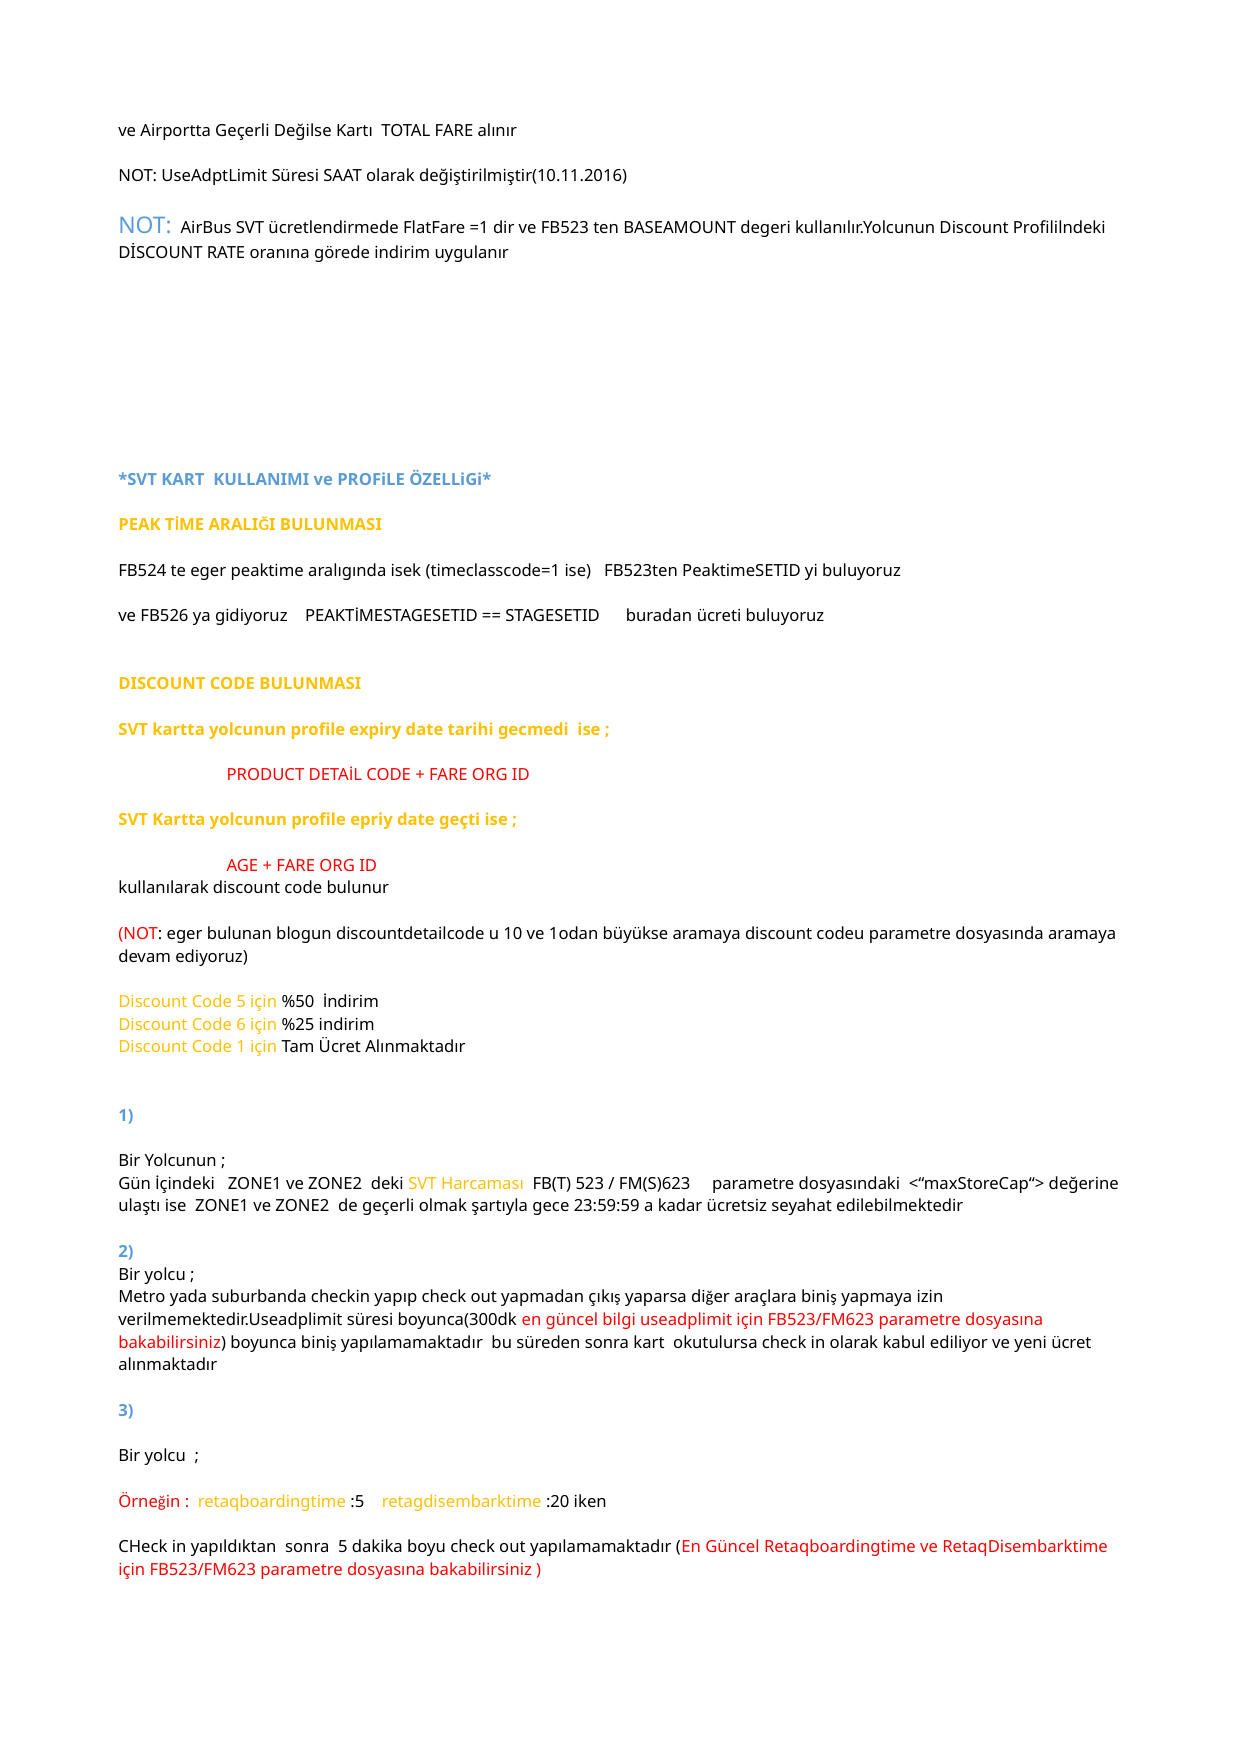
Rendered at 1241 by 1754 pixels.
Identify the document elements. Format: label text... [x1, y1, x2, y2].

text (NOT: eger bulunan blogun discountdetailcode u 10 ve 1odan büyükse aramaya discount codeu parametre dosyasında aramaya devam ediyoruz) [118, 921, 1122, 967]
text Bir Yolcunun ; [118, 1148, 1122, 1171]
text Örneğin : retaqboardingtime :5 retagdisembarktime :20 iken [118, 1489, 1122, 1512]
text DISCOUNT CODE BULUNMASI [118, 672, 1122, 694]
text FB524 te eger peaktime aralıgında isek (timeclasscode=1 ise) FB523ten PeaktimeSETID yi buluyoruz [118, 558, 1122, 581]
text Discount Code 1 için Tam Ücret Alınmaktadır [118, 1035, 1122, 1058]
text ve Airportta Geçerli Değilse Kartı TOTAL FARE alınır [118, 118, 1122, 141]
text CHeck in yapıldıktan sonra 5 dakika boyu check out yapılamamaktadır (En Güncel Retaqboardingtime ve RetaqDisembarktime için FB523/FM623 parametre dosyasına bakabilirsiniz ) [118, 1534, 1122, 1580]
text 3) [118, 1398, 1122, 1421]
text *SVT KART KULLANIMI ve PROFiLE ÖZELLiGi* [118, 467, 1122, 490]
text Discount Code 6 için %25 indirim [118, 1012, 1122, 1035]
text Bir yolcu ; [118, 1262, 1122, 1285]
text Gün İçindeki ZONE1 ve ZONE2 deki SVT Harcaması FB(T) 523 / FM(S)623 parametre dosyasındaki <“maxStoreCap“> değerine ulaştı ise ZONE1 ve ZONE2 de geçerli olmak şartıyla gece 23:59:59 a kadar ücretsiz seyahat edilebilmektedir [118, 1171, 1122, 1217]
text SVT kartta yolcunun profile expiry date tarihi gecmedi ise ; [118, 717, 1122, 740]
text SVT Kartta yolcunun profile epriy date geçti ise ; [118, 808, 1122, 831]
text NOT: UseAdptLimit Süresi SAAT olarak değiştirilmiştir(10.11.2016) [118, 163, 1122, 186]
text NOT: AirBus SVT ücretlendirmede FlatFare =1 dir ve FB523 ten BASEAMOUNT degeri kullanılır.Yolcunun Discount Profililndeki DİSCOUNT RATE oranına görede indirim uygulanır [118, 209, 1122, 263]
text 2) [118, 1239, 1122, 1262]
text Discount Code 5 için %50 İndirim [118, 989, 1122, 1012]
text Metro yada suburbanda checkin yapıp check out yapmadan çıkış yaparsa diğer araçlara biniş yapmaya izin verilmemektedir.Useadplimit süresi boyunca(300dk en güncel bilgi useadplimit için FB523/FM623 parametre dosyasına bakabilirsiniz) boyunca biniş yapılamamaktadır bu süreden sonra kart okutulursa check in olarak kabul ediliyor ve yeni ücret alınmaktadır [118, 1285, 1122, 1376]
text ve FB526 ya gidiyoruz PEAKTİMESTAGESETID == STAGESETID buradan ücreti buluyoruz [118, 603, 1122, 626]
text Bir yolcu ; [118, 1444, 1122, 1466]
text PEAK TİME ARALIĞI BULUNMASI [118, 513, 1122, 535]
text 1) [118, 1103, 1122, 1126]
text kullanılarak discount code bulunur [118, 876, 1122, 899]
text AGE + FARE ORG ID [118, 853, 1122, 876]
text PRODUCT DETAİL CODE + FARE ORG ID [118, 762, 1122, 785]
